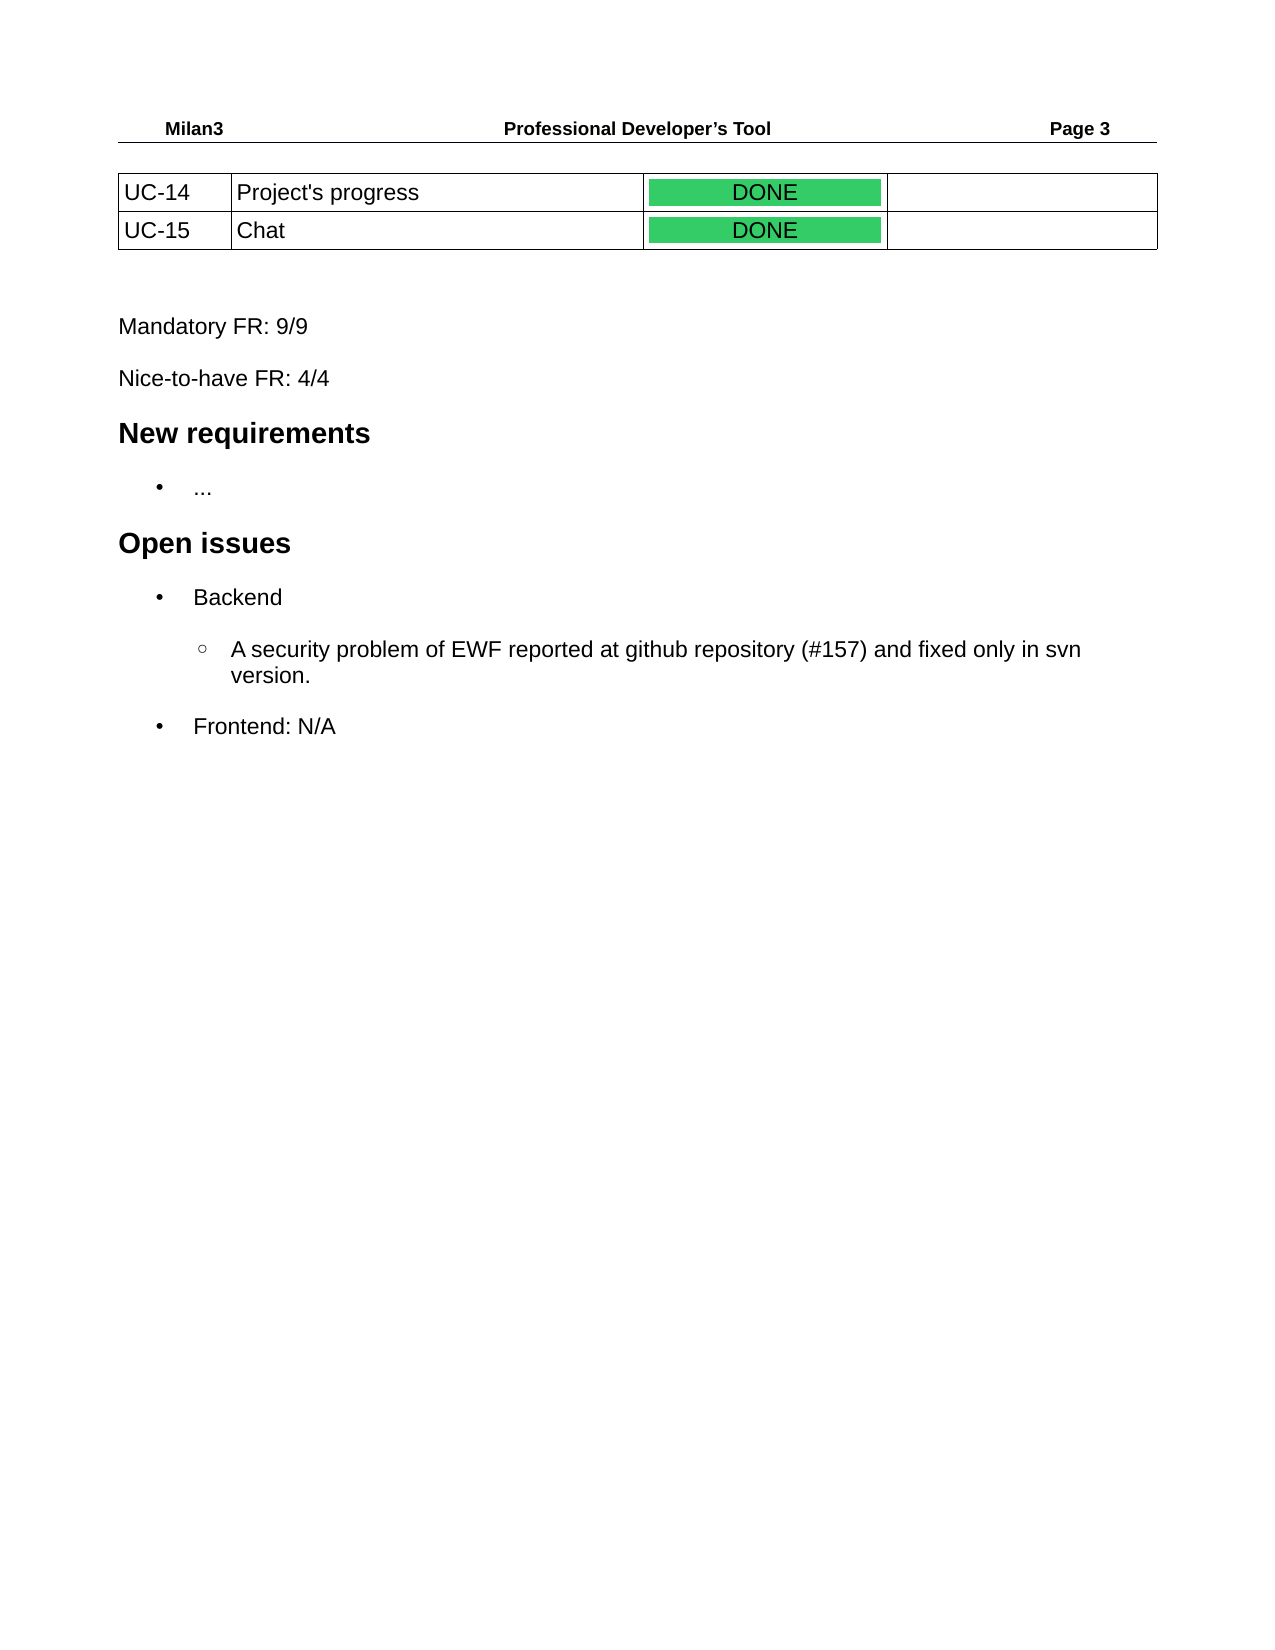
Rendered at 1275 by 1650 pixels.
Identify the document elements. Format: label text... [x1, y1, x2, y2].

table_cell Project's progress [232, 174, 643, 211]
table_cell UC-15 [119, 212, 231, 249]
table_cell [888, 174, 1157, 211]
list ... [156, 474, 1157, 501]
text Open issues [118, 526, 1157, 559]
list A security problem of EWF reported at github repository (#157) and fixed only in svn version. [193, 636, 1157, 688]
table_cell DONE [644, 174, 887, 211]
list Backend [156, 584, 1157, 611]
list Frontend: N/A [156, 713, 1157, 740]
table_cell DONE [644, 212, 887, 249]
text New requirements [118, 416, 1157, 449]
table_cell Chat [232, 212, 643, 249]
text Nice-to-have FR: 4/4 [118, 364, 1157, 391]
table_cell [888, 212, 1157, 249]
table_cell UC-14 [119, 174, 231, 211]
text Mandatory FR: 9/9 [118, 313, 1157, 339]
